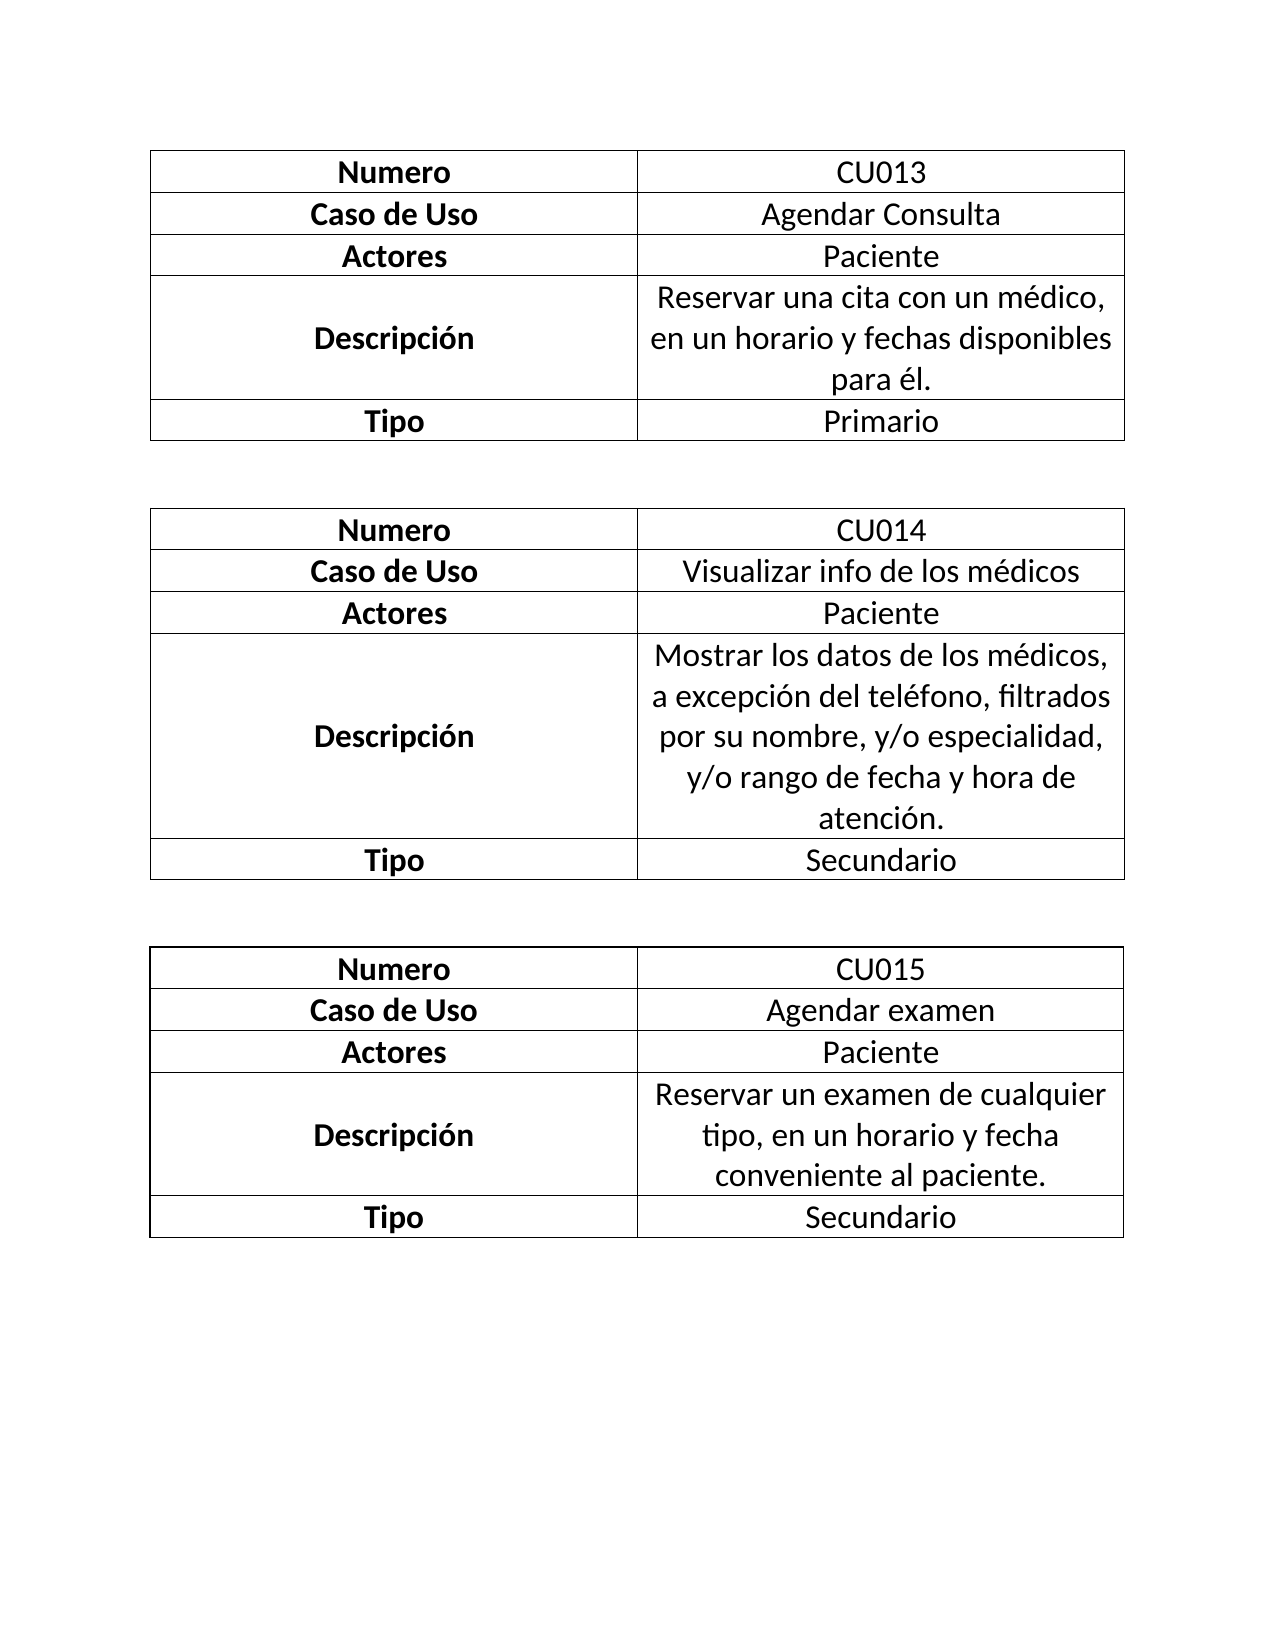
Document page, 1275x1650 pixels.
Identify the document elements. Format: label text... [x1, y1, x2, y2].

table_cell Agendar examen [638, 989, 1123, 1030]
table_cell Descripción [151, 1073, 637, 1195]
table_cell Secundario [638, 1196, 1123, 1237]
table_cell Tipo [151, 400, 637, 440]
table_cell Mostrar los datos de los médicos, a excepción del teléfono, filtrados por su nombre, y/o especialidad, y/o rango de fecha y hora de atención. [638, 634, 1124, 837]
table_cell Paciente [638, 235, 1124, 275]
table_cell Secundario [638, 839, 1124, 879]
table_cell Primario [638, 400, 1124, 440]
table_header Numero [151, 151, 637, 192]
table_cell Visualizar info de los médicos [638, 550, 1124, 591]
table_cell Caso de Uso [151, 193, 637, 233]
table_cell Caso de Uso [151, 989, 637, 1030]
table_header CU013 [638, 151, 1124, 192]
table_cell Reservar un examen de cualquier tipo, en un horario y fecha conveniente al paciente. [638, 1073, 1123, 1195]
table_cell Tipo [151, 1196, 637, 1237]
table_cell Actores [151, 1031, 637, 1072]
table_cell Descripción [151, 634, 637, 837]
table_cell Actores [151, 235, 637, 275]
table_cell Caso de Uso [151, 550, 637, 591]
table_header CU014 [638, 509, 1124, 549]
table_header Numero [151, 509, 637, 549]
table_cell Paciente [638, 1031, 1123, 1072]
table_cell Paciente [638, 592, 1124, 633]
table_cell Agendar Consulta [638, 193, 1124, 233]
table_cell Actores [151, 592, 637, 633]
table_header Numero [151, 948, 637, 988]
table_cell Descripción [151, 276, 637, 398]
table_cell Reservar una cita con un médico, en un horario y fechas disponibles para él. [638, 276, 1124, 398]
table_header CU015 [638, 948, 1123, 988]
table_cell Tipo [151, 839, 637, 879]
